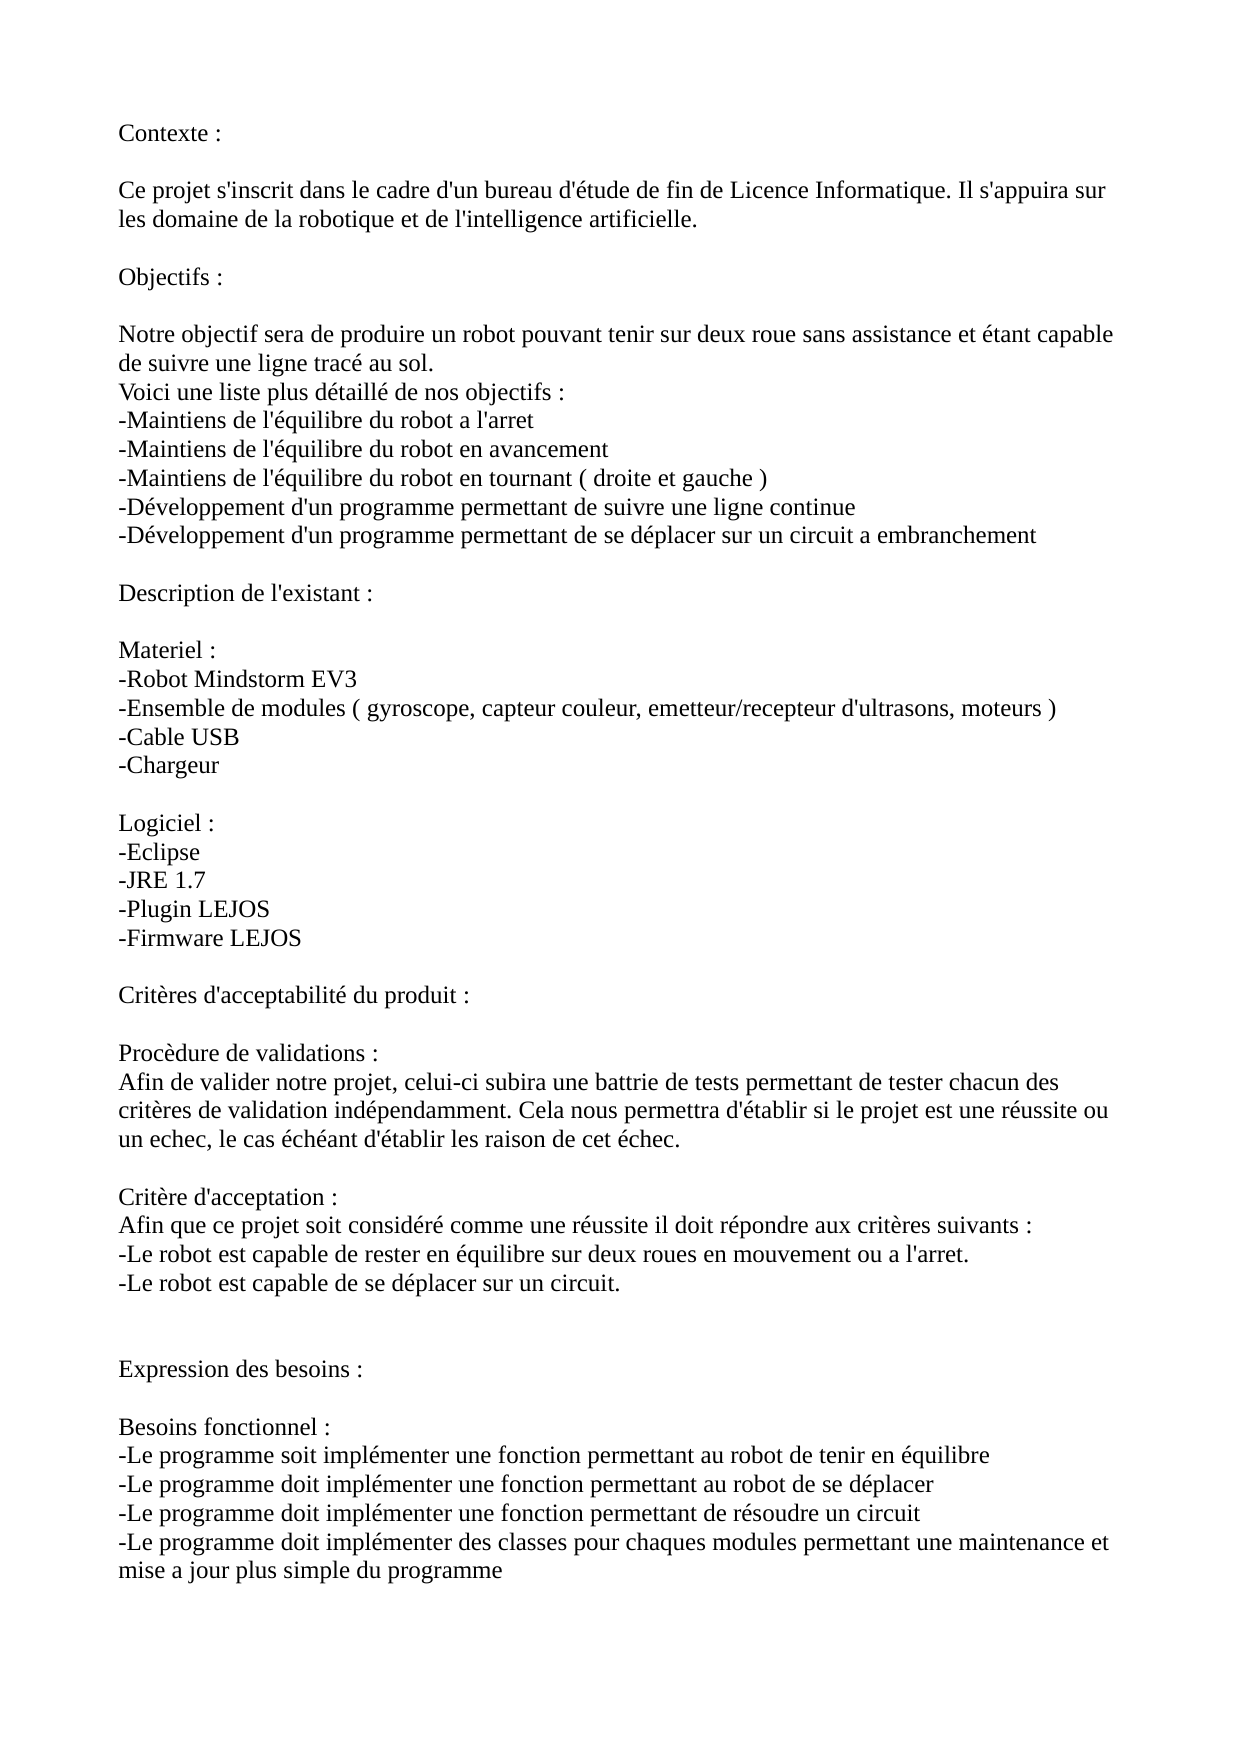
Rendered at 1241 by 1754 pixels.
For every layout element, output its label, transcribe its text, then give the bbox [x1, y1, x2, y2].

text -Le programme doit implémenter une fonction permettant au robot de se déplacer [118, 1469, 1122, 1498]
text Critère d'acceptation : [118, 1182, 1122, 1211]
text Procèdure de validations : [118, 1038, 1122, 1067]
text Contexte : [118, 118, 1122, 147]
text -Plugin LEJOS [118, 894, 1122, 923]
text -Le robot est capable de se déplacer sur un circuit. [118, 1268, 1122, 1297]
text -Le robot est capable de rester en équilibre sur deux roues en mouvement ou a l'arret. [118, 1239, 1122, 1268]
text Description de l'existant : [118, 578, 1122, 607]
text -Chargeur [118, 751, 1122, 779]
text -Maintiens de l'équilibre du robot en tournant ( droite et gauche ) [118, 463, 1122, 492]
text -Maintiens de l'équilibre du robot a l'arret [118, 406, 1122, 434]
text -Développement d'un programme permettant de se déplacer sur un circuit a embranchement [118, 521, 1122, 549]
text Ce projet s'inscrit dans le cadre d'un bureau d'étude de fin de Licence Informatique. Il s'appuira sur les domaine de la robotique et de l'intelligence artificielle. [118, 176, 1122, 233]
text Voici une liste plus détaillé de nos objectifs : [118, 377, 1122, 406]
text Afin que ce projet soit considéré comme une réussite il doit répondre aux critères suivants : [118, 1211, 1122, 1239]
text -JRE 1.7 [118, 866, 1122, 894]
text -Ensemble de modules ( gyroscope, capteur couleur, emetteur/recepteur d'ultrasons, moteurs ) [118, 693, 1122, 722]
text Materiel : [118, 636, 1122, 664]
text -Robot Mindstorm EV3 [118, 664, 1122, 693]
text Objectifs : [118, 262, 1122, 291]
text Notre objectif sera de produire un robot pouvant tenir sur deux roue sans assistance et étant capable de suivre une ligne tracé au sol. [118, 319, 1122, 377]
text Expression des besoins : [118, 1354, 1122, 1383]
text Logiciel : [118, 808, 1122, 837]
text -Le programme doit implémenter une fonction permettant de résoudre un circuit [118, 1498, 1122, 1527]
text -Le programme doit implémenter des classes pour chaques modules permettant une maintenance et mise a jour plus simple du programme [118, 1527, 1122, 1584]
text Besoins fonctionnel : [118, 1412, 1122, 1441]
text -Cable USB [118, 722, 1122, 751]
text -Développement d'un programme permettant de suivre une ligne continue [118, 492, 1122, 521]
text -Firmware LEJOS [118, 923, 1122, 952]
text -Maintiens de l'équilibre du robot en avancement [118, 434, 1122, 463]
text -Le programme soit implémenter une fonction permettant au robot de tenir en équilibre [118, 1441, 1122, 1469]
text Critères d'acceptabilité du produit : [118, 981, 1122, 1009]
text -Eclipse [118, 837, 1122, 866]
text Afin de valider notre projet, celui-ci subira une battrie de tests permettant de tester chacun des critères de validation indépendamment. Cela nous permettra d'établir si le projet est une réussite ou un echec, le cas échéant d'établir les raison de cet échec. [118, 1067, 1122, 1153]
